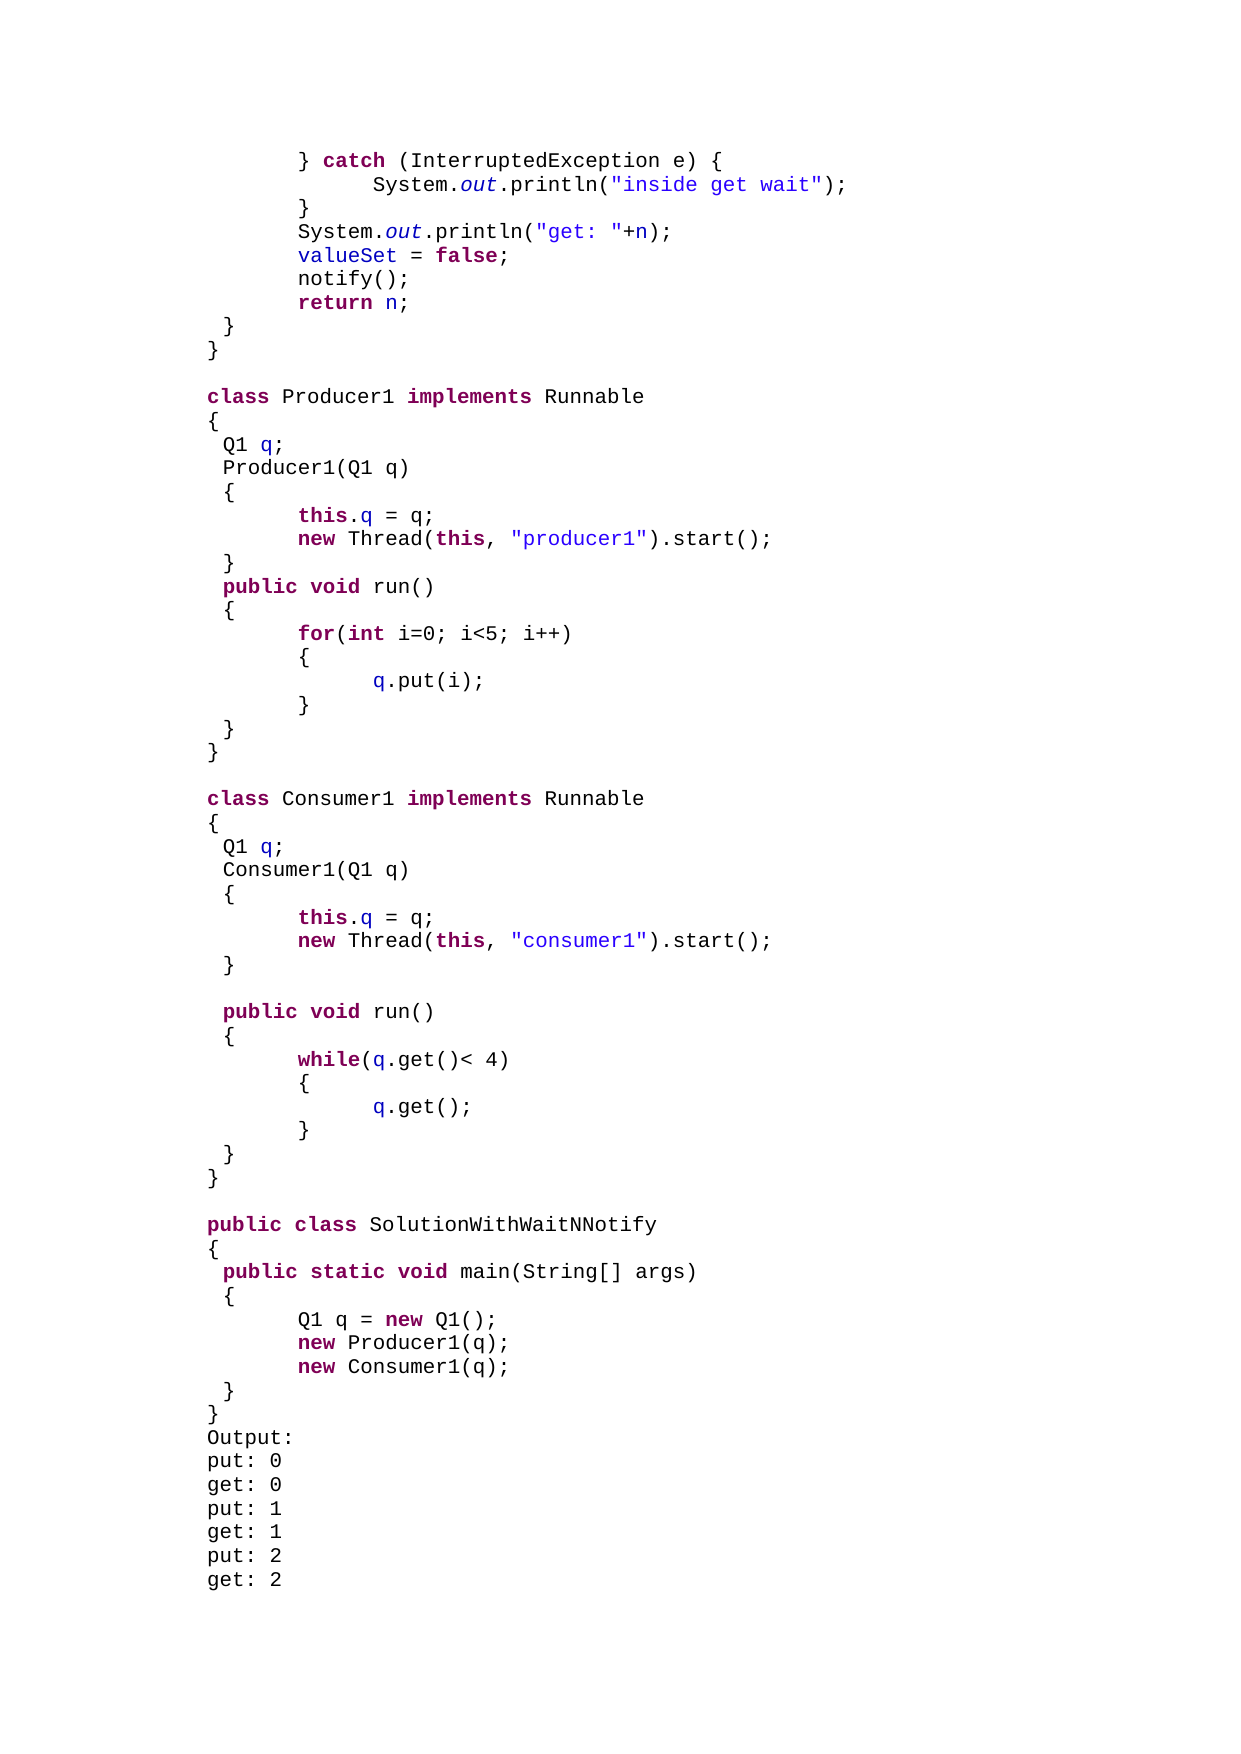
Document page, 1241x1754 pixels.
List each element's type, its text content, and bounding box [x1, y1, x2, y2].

text new Thread(this, "consumer1").start(); [207, 930, 1107, 954]
text Q1 q; [207, 434, 1107, 457]
text } catch (InterruptedException e) { [207, 150, 1107, 174]
text return n; [207, 292, 1107, 316]
text Consumer1(Q1 q) [207, 859, 1107, 883]
text class Consumer1 implements Runnable [207, 788, 1107, 812]
text class Producer1 implements Runnable [207, 386, 1107, 410]
text } [207, 339, 1107, 363]
text { [207, 812, 1107, 836]
text new Producer1(q); [207, 1332, 1107, 1356]
text valueSet = false; [207, 244, 1107, 268]
text System.out.println("get: "+n); [207, 221, 1107, 244]
text { [207, 1025, 1107, 1048]
text } [207, 1167, 1107, 1190]
text put: 1 [207, 1498, 1107, 1521]
text } [207, 1403, 1107, 1427]
text public class SolutionWithWaitNNotify [207, 1214, 1107, 1238]
text Q1 q; [207, 836, 1107, 859]
text { [207, 1238, 1107, 1261]
text System.out.println("inside get wait"); [207, 174, 1107, 197]
text this.q = q; [207, 907, 1107, 930]
text while(q.get()< 4) [207, 1048, 1107, 1072]
text } [207, 741, 1107, 765]
text } [207, 1143, 1107, 1167]
text put: 0 [207, 1451, 1107, 1474]
text notify(); [207, 268, 1107, 292]
text { [207, 883, 1107, 907]
text new Thread(this, "producer1").start(); [207, 528, 1107, 552]
text } [207, 954, 1107, 978]
text } [207, 717, 1107, 741]
text } [207, 1379, 1107, 1403]
text } [207, 694, 1107, 717]
text Q1 q = new Q1(); [207, 1309, 1107, 1332]
text get: 2 [207, 1569, 1107, 1592]
text put: 2 [207, 1545, 1107, 1569]
text { [207, 410, 1107, 434]
text } [207, 1119, 1107, 1143]
text Output: [207, 1427, 1107, 1451]
text public void run() [207, 1001, 1107, 1025]
text public static void main(String[] args) [207, 1261, 1107, 1285]
text } [207, 197, 1107, 221]
text } [207, 316, 1107, 339]
text { [207, 599, 1107, 623]
text get: 0 [207, 1474, 1107, 1498]
text get: 1 [207, 1521, 1107, 1545]
text public void run() [207, 576, 1107, 599]
text q.get(); [207, 1096, 1107, 1119]
text { [207, 481, 1107, 505]
text q.put(i); [207, 670, 1107, 694]
text Producer1(Q1 q) [207, 457, 1107, 481]
text new Consumer1(q); [207, 1356, 1107, 1379]
text { [207, 1285, 1107, 1309]
text { [207, 647, 1107, 670]
text } [207, 552, 1107, 576]
text for(int i=0; i<5; i++) [207, 623, 1107, 647]
text { [207, 1072, 1107, 1096]
text this.q = q; [207, 505, 1107, 528]
